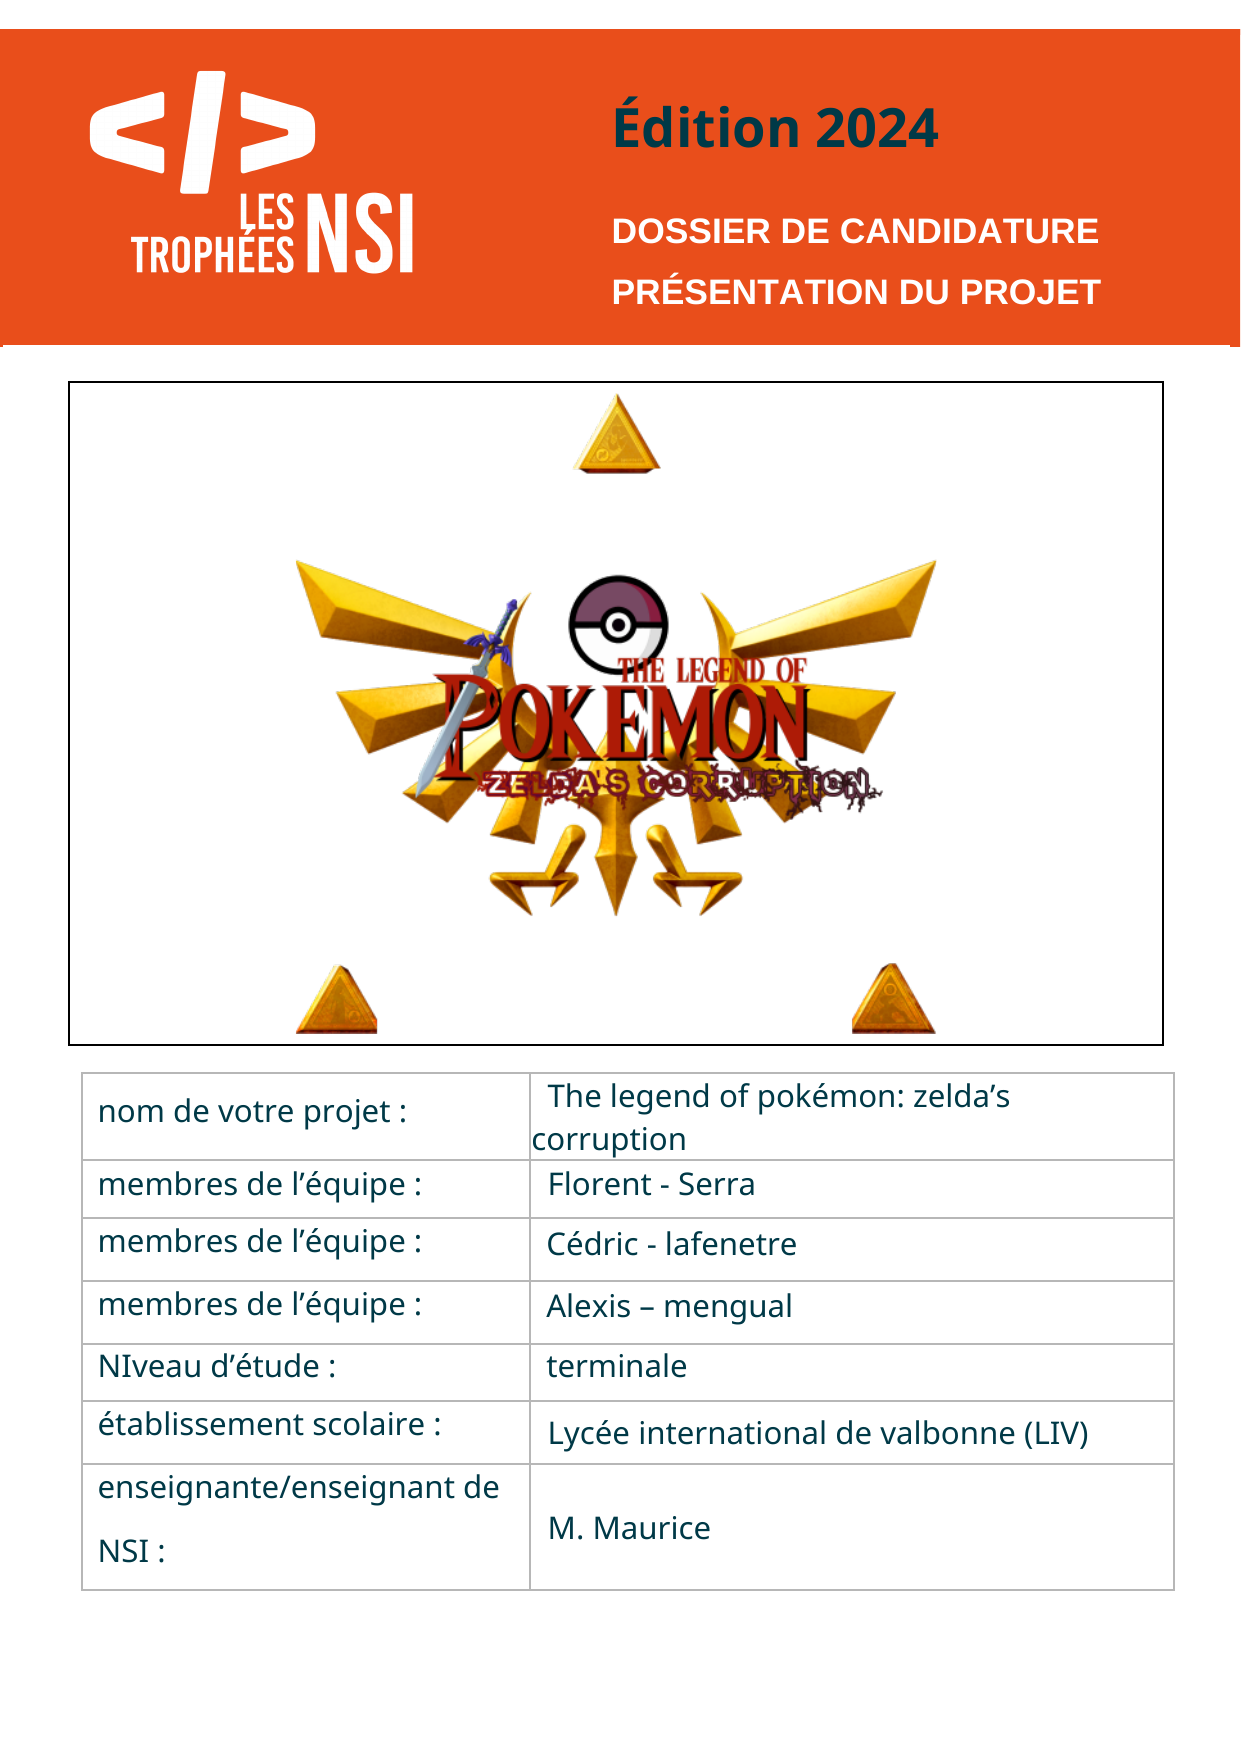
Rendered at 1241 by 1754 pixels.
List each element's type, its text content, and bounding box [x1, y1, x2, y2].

table_header [3, 35, 9, 345]
table_cell NIveau d’étude : [83, 1345, 529, 1400]
table_cell terminale [531, 1345, 1173, 1400]
table_header nom de votre projet : [83, 1074, 529, 1159]
picture [9, 0, 493, 353]
table_cell M. Maurice [531, 1465, 1173, 1589]
table_header [493, 35, 599, 345]
table_header [70, 383, 1162, 1044]
table_cell Alexis – mengual [531, 1282, 1173, 1342]
table_cell enseignante/enseignant de NSI : [83, 1465, 529, 1589]
table_header The legend of pokémon: zelda’s corruption [531, 1074, 1173, 1159]
table_cell Cédric - lafenetre [531, 1219, 1173, 1280]
table_cell Florent - Serra [531, 1161, 1173, 1217]
table_header Édition 2024 DOSSIER DE CANDIDATURE PRÉSENTATION DU PROJET [601, 35, 1230, 345]
table_cell membres de l’équipe : [83, 1219, 529, 1280]
picture [295, 393, 937, 1034]
table_cell membres de l’équipe : [83, 1161, 529, 1217]
table_cell Lycée international de valbonne (LIV) [531, 1402, 1173, 1463]
table_cell établissement scolaire : [83, 1402, 529, 1463]
table_cell membres de l’équipe : [83, 1282, 529, 1342]
